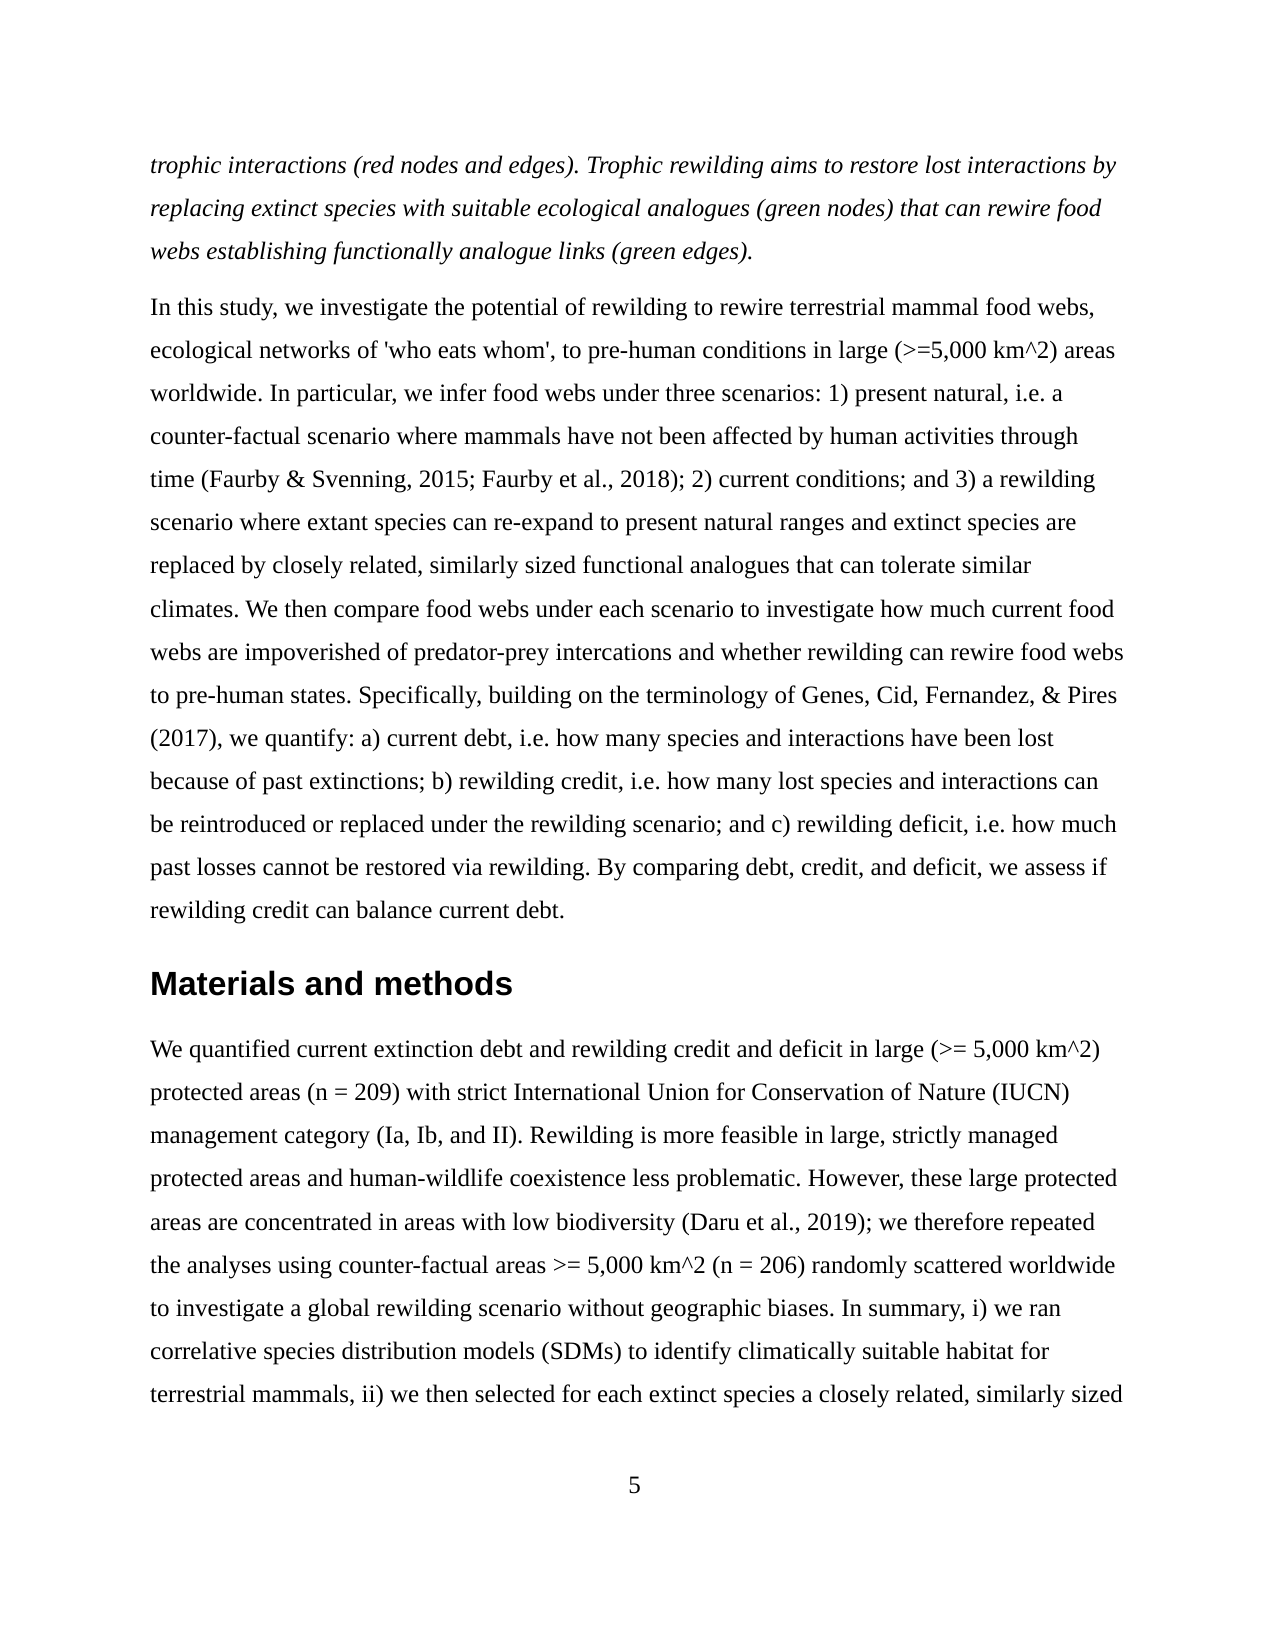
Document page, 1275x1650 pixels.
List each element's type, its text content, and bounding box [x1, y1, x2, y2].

text In this study, we investigate the potential of rewilding to rewire terrestrial mammal food webs, ecological networks of 'who eats whom', to pre-human conditions in large (>=5,000 km^2) areas worldwide. In particular, we infer food webs under three scenarios: 1) present natural, i.e. a counter-factual scenario where mammals have not been affected by human activities through time (Faurby & Svenning, 2015; Faurby et al., 2018); 2) current conditions; and 3) a rewilding scenario where extant species can re-expand to present natural ranges and extinct species are replaced by closely related, similarly sized functional analogues that can tolerate similar climates. We then compare food webs under each scenario to investigate how much current food webs are impoverished of predator-prey intercations and whether rewilding can rewire food webs to pre-human states. Specifically, building on the terminology of Genes, Cid, Fernandez, & Pires (2017), we quantify: a) current debt, i.e. how many species and interactions have been lost because of past extinctions; b) rewilding credit, i.e. how many lost species and interactions can be reintroduced or replaced under the rewilding scenario; and c) rewilding deficit, i.e. how much past losses cannot be restored via rewilding. By comparing debt, credit, and deficit, we assess if rewilding credit can balance current debt. [150, 292, 1125, 924]
text trophic interactions (red nodes and edges). Trophic rewilding aims to restore lost interactions by replacing extinct species with suitable ecological analogues (green nodes) that can rewire food webs establishing functionally analogue links (green edges). [150, 150, 1125, 265]
subtitle Materials and methods [150, 964, 1125, 1002]
text We quantified current extinction debt and rewilding credit and deficit in large (>= 5,000 km^2) protected areas (n = 209) with strict International Union for Conservation of Nature (IUCN) management category (Ia, Ib, and II). Rewilding is more feasible in large, strictly managed protected areas and human-wildlife coexistence less problematic. However, these large protected areas are concentrated in areas with low biodiversity (Daru et al., 2019); we therefore repeated the analyses using counter-factual areas >= 5,000 km^2 (n = 206) randomly scattered worldwide to investigate a global rewilding scenario without geographic biases. In summary, i) we ran correlative species distribution models (SDMs) to identify climatically suitable habitat for terrestrial mammals, ii) we then selected for each extinct species a closely related, similarly sized [150, 1034, 1125, 1408]
